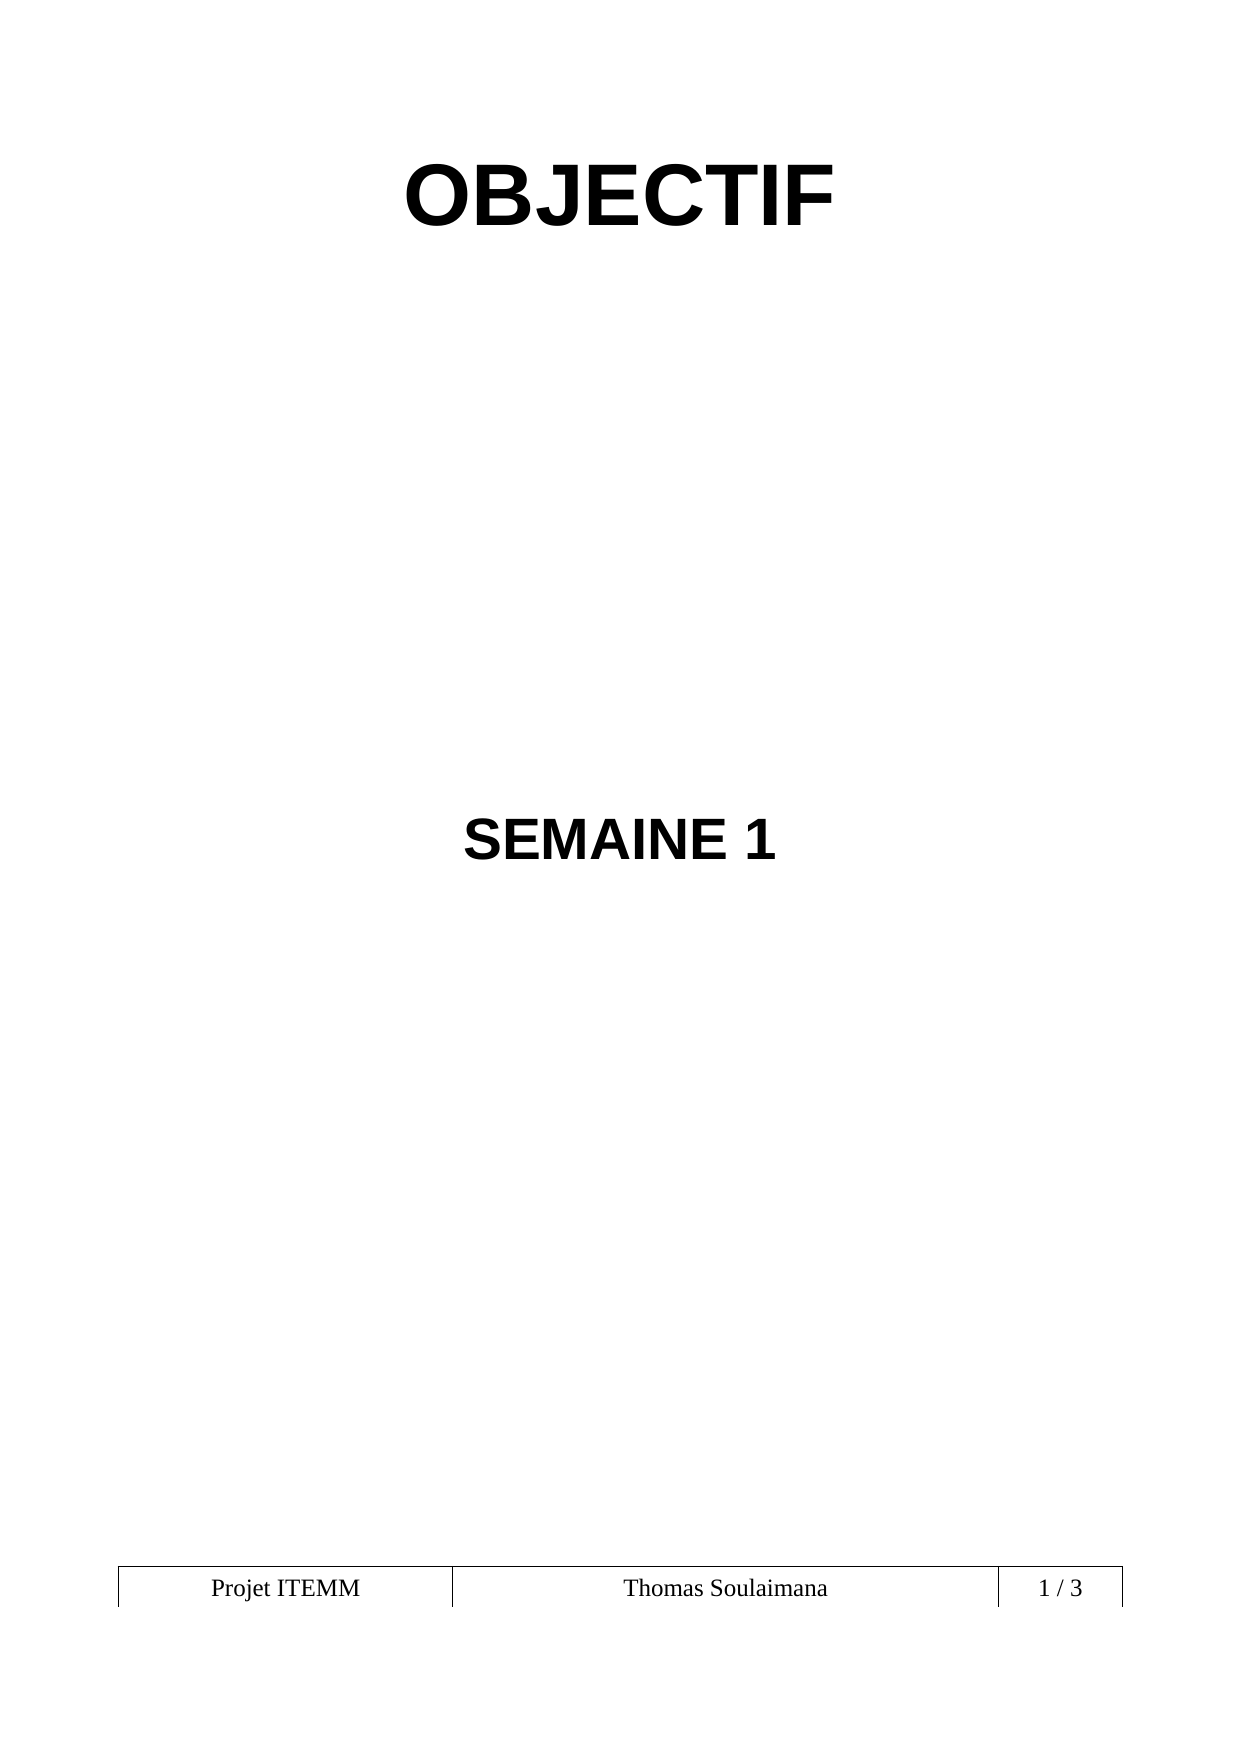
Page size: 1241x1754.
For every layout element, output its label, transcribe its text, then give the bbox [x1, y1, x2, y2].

title SEMAINE 1 [118, 805, 1122, 872]
title OBJECTIF [118, 143, 1122, 244]
